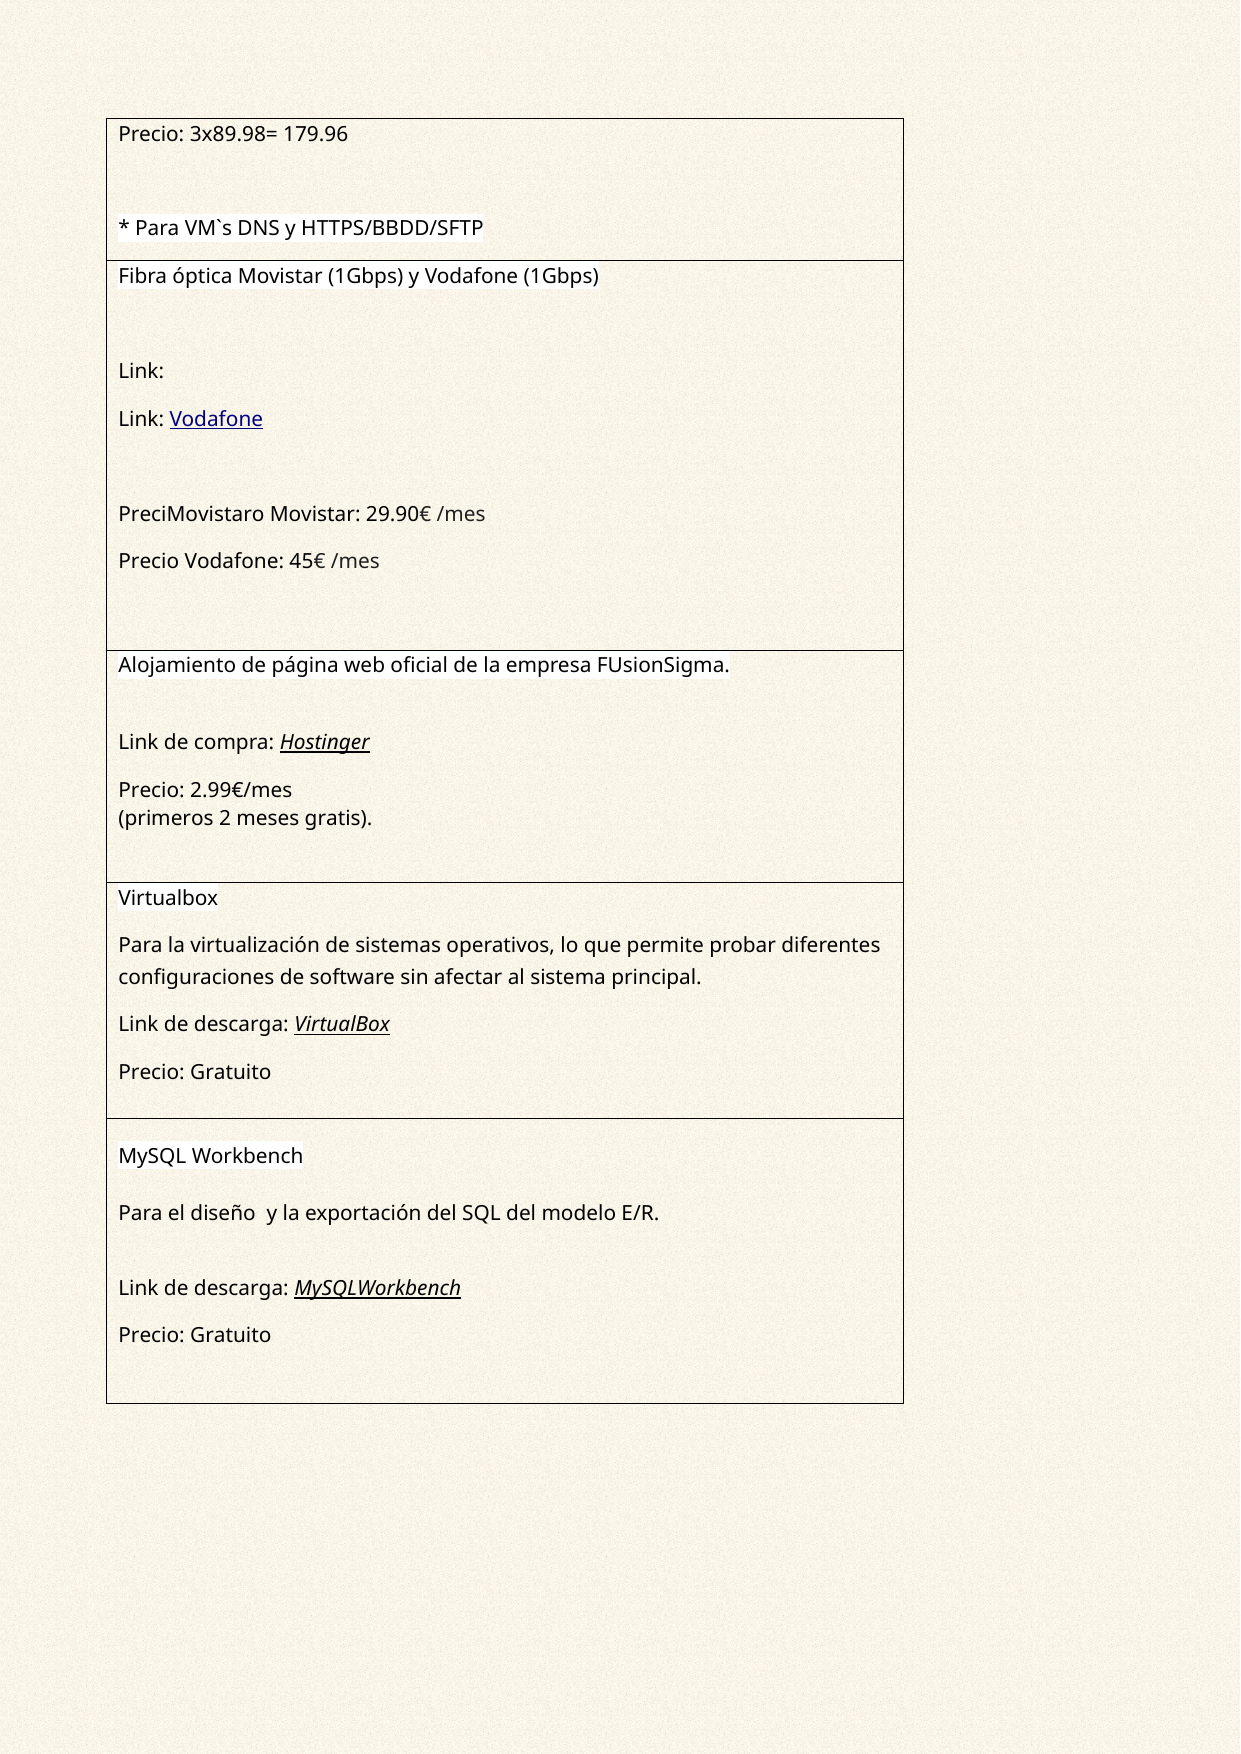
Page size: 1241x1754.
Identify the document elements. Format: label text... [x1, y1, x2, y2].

table_cell Fibra óptica Movistar (1Gbps) y Vodafone (1Gbps) Link: Link: Vodafone PreciMovistaro Movistar: 29.90€ /mes Precio Vodafone: 45€ /mes [107, 261, 903, 649]
table_cell MySQL Workbench Para el diseño y la exportación del SQL del modelo E/R. Link de descarga: MySQLWorkbench Precio: Gratuito [107, 1119, 903, 1403]
picture [0, 0, 1241, 1754]
table_cell Virtualbox Para la virtualización de sistemas operativos, lo que permite probar diferentes configuraciones de software sin afectar al sistema principal. Link de descarga: VirtualBox Precio: Gratuito [107, 883, 903, 1118]
table_cell Precio: 3x89.98= 179.96 * Para VM`s DNS y HTTPS/BBDD/SFTP [107, 119, 903, 260]
table_cell Alojamiento de página web oficial de la empresa FUsionSigma. Link de compra: Hostinger Precio: 2.99€/mes (primeros 2 meses gratis). [107, 651, 903, 882]
